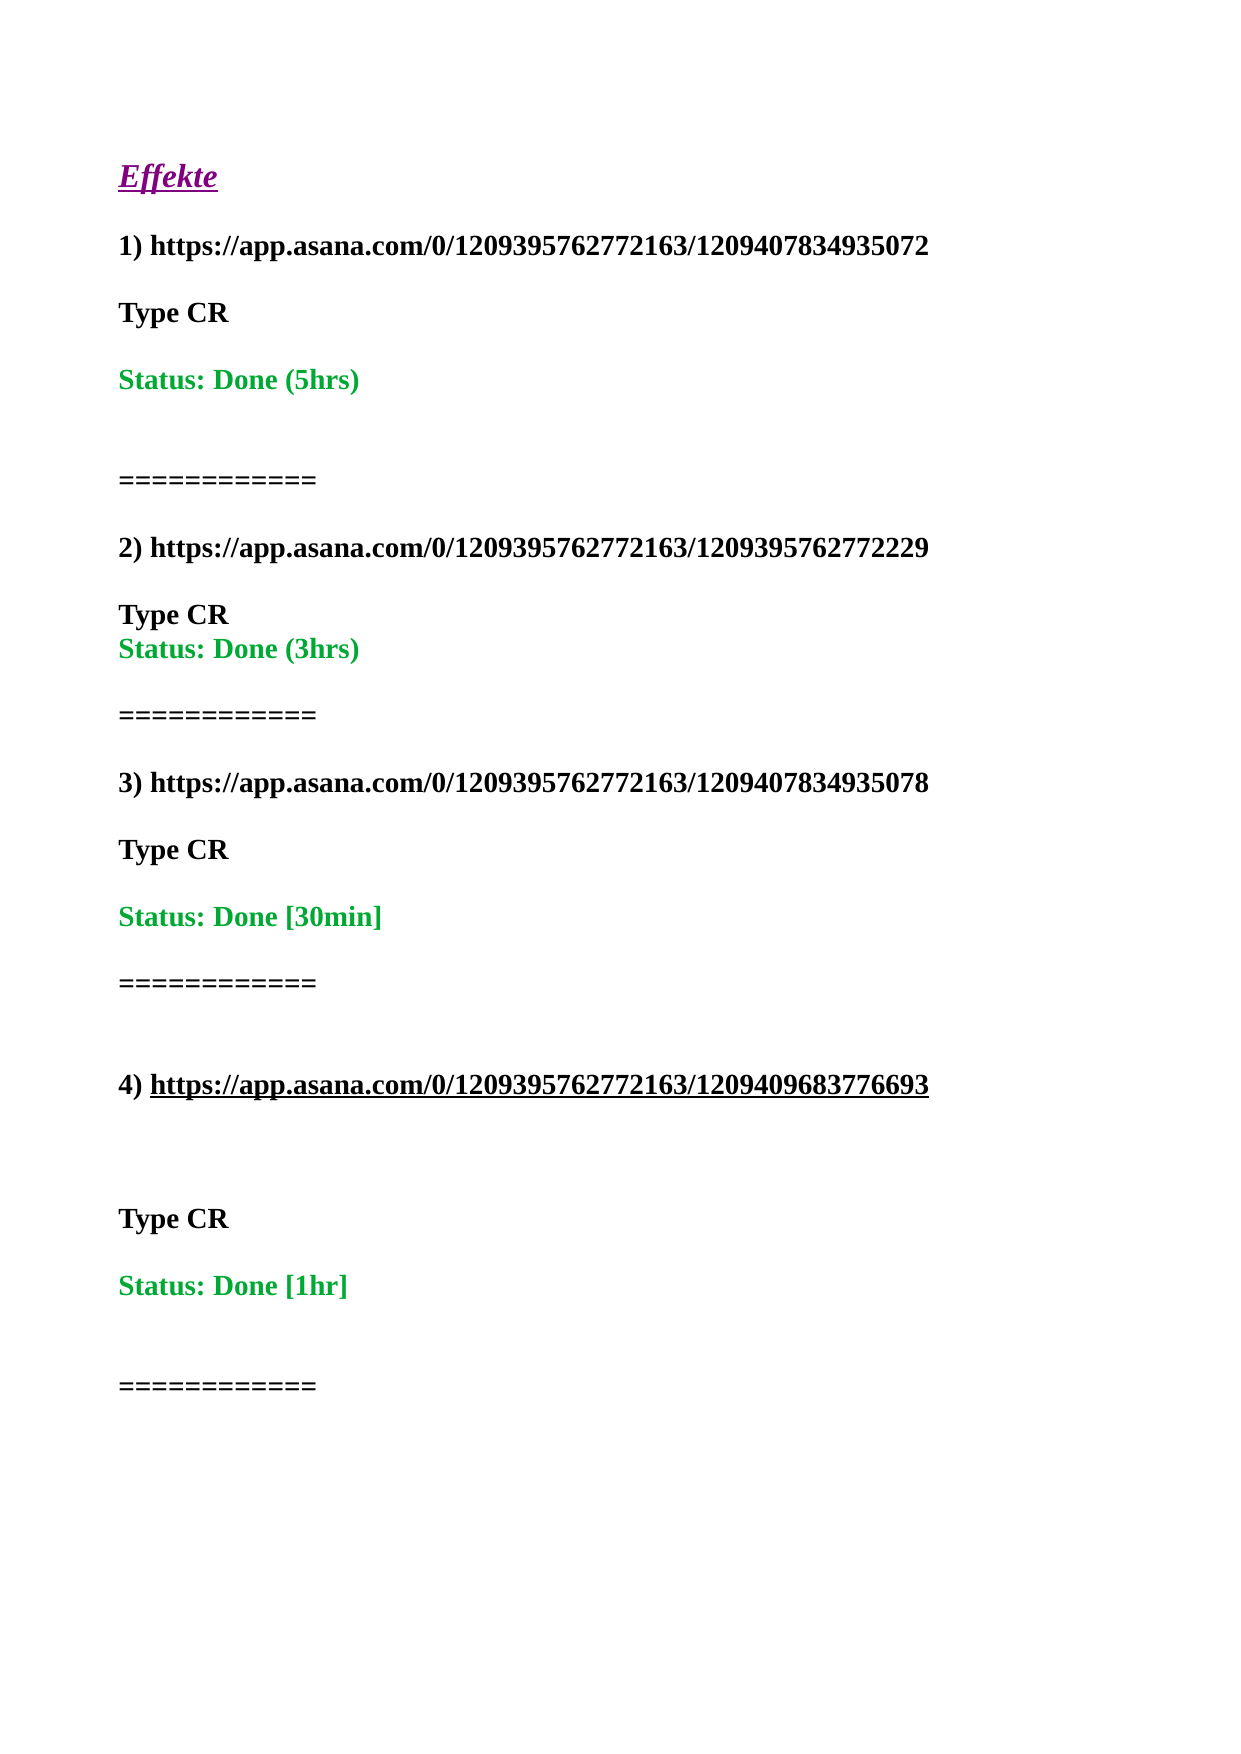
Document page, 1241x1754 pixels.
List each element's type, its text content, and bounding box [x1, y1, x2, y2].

text 3) https://app.asana.com/0/1209395762772163/1209407834935078 [118, 765, 1122, 798]
text 4) https://app.asana.com/0/1209395762772163/1209409683776693 [118, 1067, 1122, 1100]
text Type CR [118, 597, 1122, 631]
text Type CR [118, 832, 1122, 866]
text ============ [118, 698, 1122, 731]
text Effekte [118, 156, 1122, 195]
text ============ [118, 463, 1122, 497]
text Status: Done [30min] [118, 899, 1122, 933]
text Type CR [118, 295, 1122, 329]
text 1) https://app.asana.com/0/1209395762772163/1209407834935072 [118, 228, 1122, 262]
text ============ [118, 966, 1122, 1000]
text 2) https://app.asana.com/0/1209395762772163/1209395762772229 [118, 530, 1122, 564]
text Status: Done (5hrs) [118, 362, 1122, 396]
text Status: Done [1hr] [118, 1268, 1122, 1302]
text Type CR [118, 1201, 1122, 1234]
text Status: Done (3hrs) [118, 631, 1122, 664]
text ============ [118, 1369, 1122, 1402]
